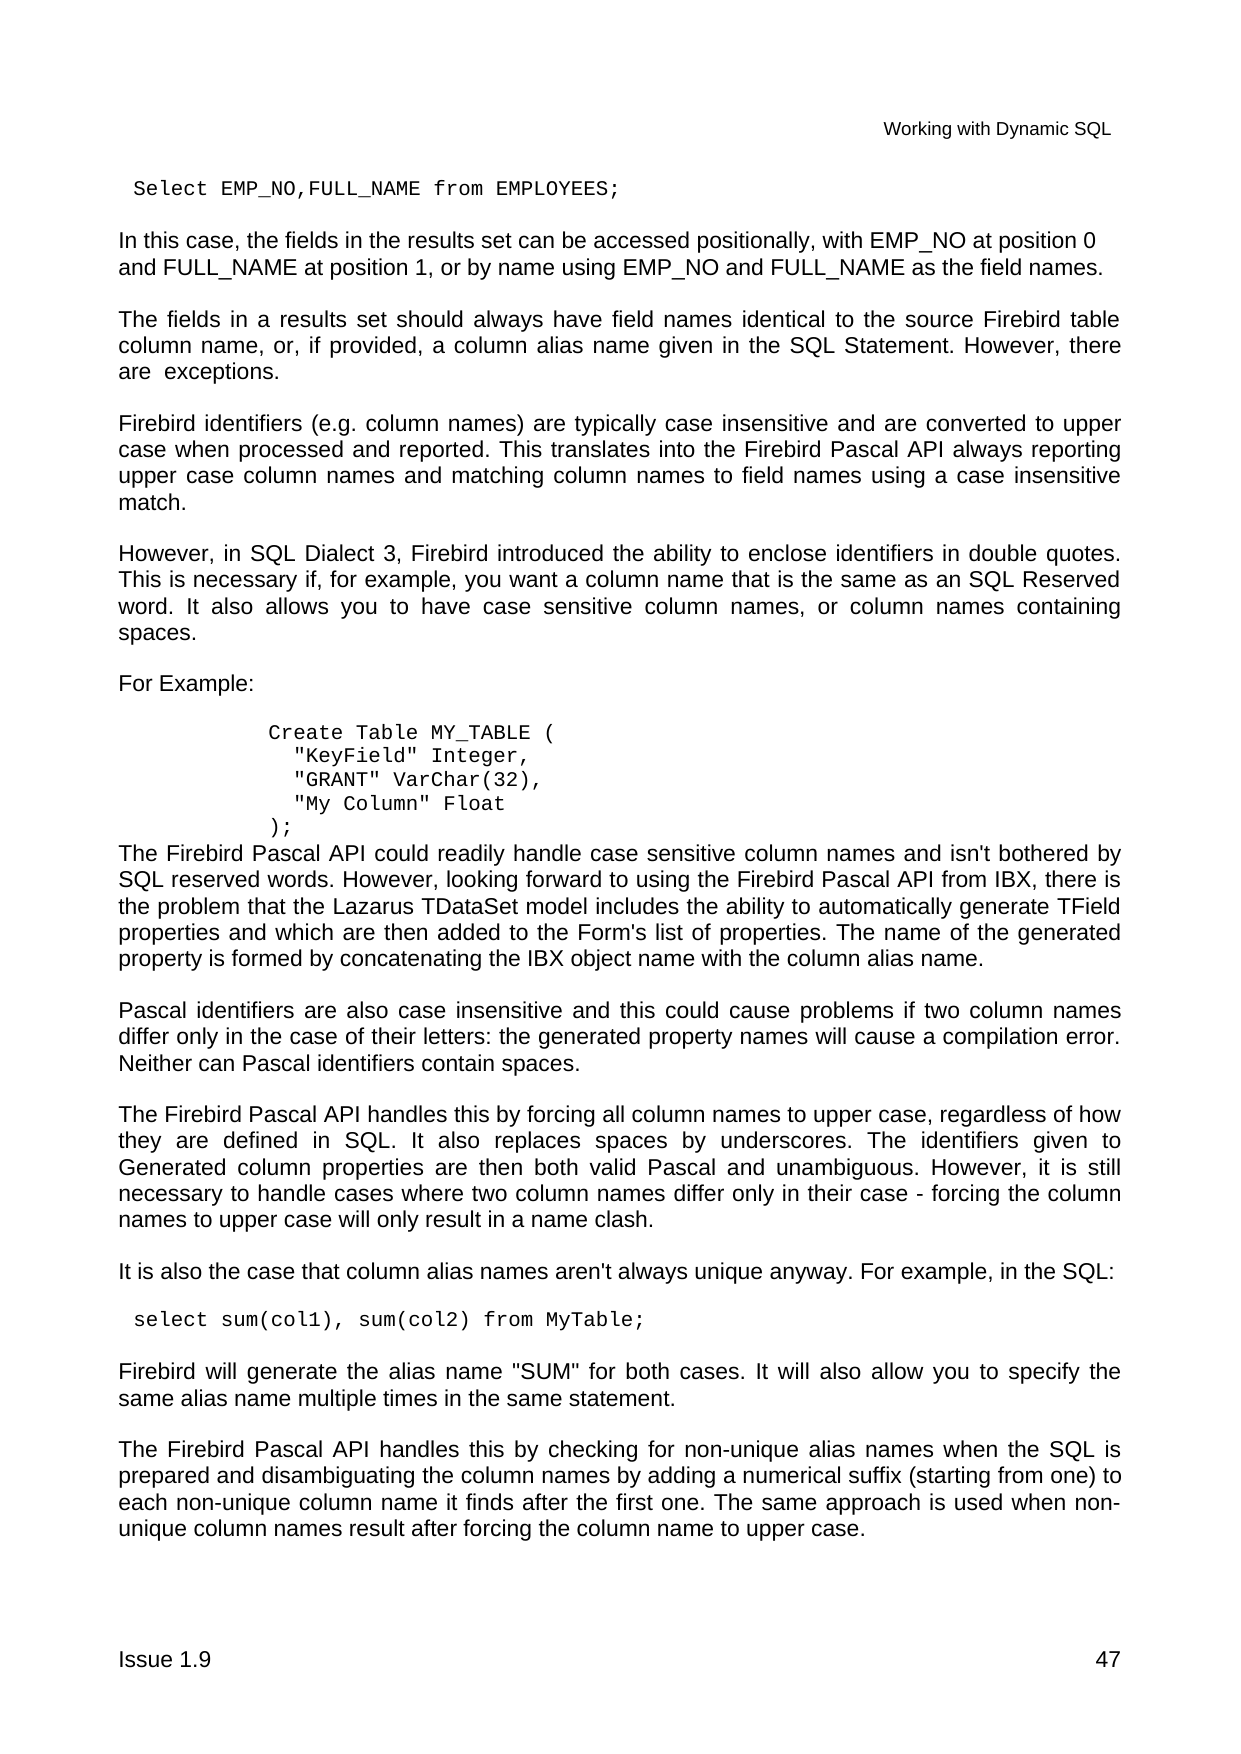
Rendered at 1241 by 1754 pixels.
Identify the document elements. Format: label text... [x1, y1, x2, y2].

text Select EMP_NO,FULL_NAME from EMPLOYEES; [133, 178, 1122, 202]
text select sum(col1), sum(col2) from MyTable; [133, 1309, 1122, 1333]
text Pascal identifiers are also case insensitive and this could cause problems if two column names differ only in the case of their letters: the generated property names will cause a compilation error. Neither can Pascal identifiers contain spaces. [118, 997, 1122, 1076]
text "My Column" Float [268, 793, 1122, 816]
text ); [268, 816, 1122, 840]
text The fields in a results set should always have field names identical to the source Firebird table column name, or, if provided, a column alias name given in the SQL Statement. However, there are exceptions. [118, 306, 1122, 384]
text "GRANT" VarChar(32), [268, 769, 1122, 793]
text In this case, the fields in the results set can be accessed positionally, with EMP_NO at position 0 and FULL_NAME at position 1, or by name using EMP_NO and FULL_NAME as the field names. [118, 227, 1122, 280]
text The Firebird Pascal API handles this by checking for non-unique alias names when the SQL is prepared and disambiguating the column names by adding a numerical suffix (starting from one) to each non-unique column name it finds after the first one. The same approach is used when non-unique column names result after forcing the column name to upper case. [118, 1436, 1122, 1541]
text For Example: [118, 670, 1122, 697]
text It is also the case that column alias names aren't always unique anyway. For example, in the SQL: [118, 1258, 1122, 1284]
text The Firebird Pascal API could readily handle case sensitive column names and isn't bothered by SQL reserved words. However, looking forward to using the Firebird Pascal API from IBX, there is the problem that the Lazarus TDataSet model includes the ability to automatically generate TField properties and which are then added to the Form's list of properties. The name of the generated property is formed by concatenating the IBX object name with the column alias name. [118, 840, 1122, 972]
text "KeyField" Integer, [268, 745, 1122, 769]
text Firebird identifiers (e.g. column names) are typically case insensitive and are converted to upper case when processed and reported. This translates into the Firebird Pascal API always reporting upper case column names and matching column names to field names using a case insensitive match. [118, 409, 1122, 515]
text The Firebird Pascal API handles this by forcing all column names to upper case, regardless of how they are defined in SQL. It also replaces spaces by underscores. The identifiers given to Generated column properties are then both valid Pascal and unambiguous. However, it is still necessary to handle cases where two column names differ only in their case - forcing the column names to upper case will only result in a name clash. [118, 1101, 1122, 1233]
text Create Table MY_TABLE ( [268, 722, 1122, 745]
text However, in SQL Dialect 3, Firebird introduced the ability to enclose identifiers in double quotes. This is necessary if, for example, you want a column name that is the same as an SQL Reserved word. It also allows you to have case sensitive column names, or column names containing spaces. [118, 540, 1122, 645]
text Firebird will generate the alias name "SUM" for both cases. It will also allow you to specify the same alias name multiple times in the same statement. [118, 1358, 1122, 1411]
